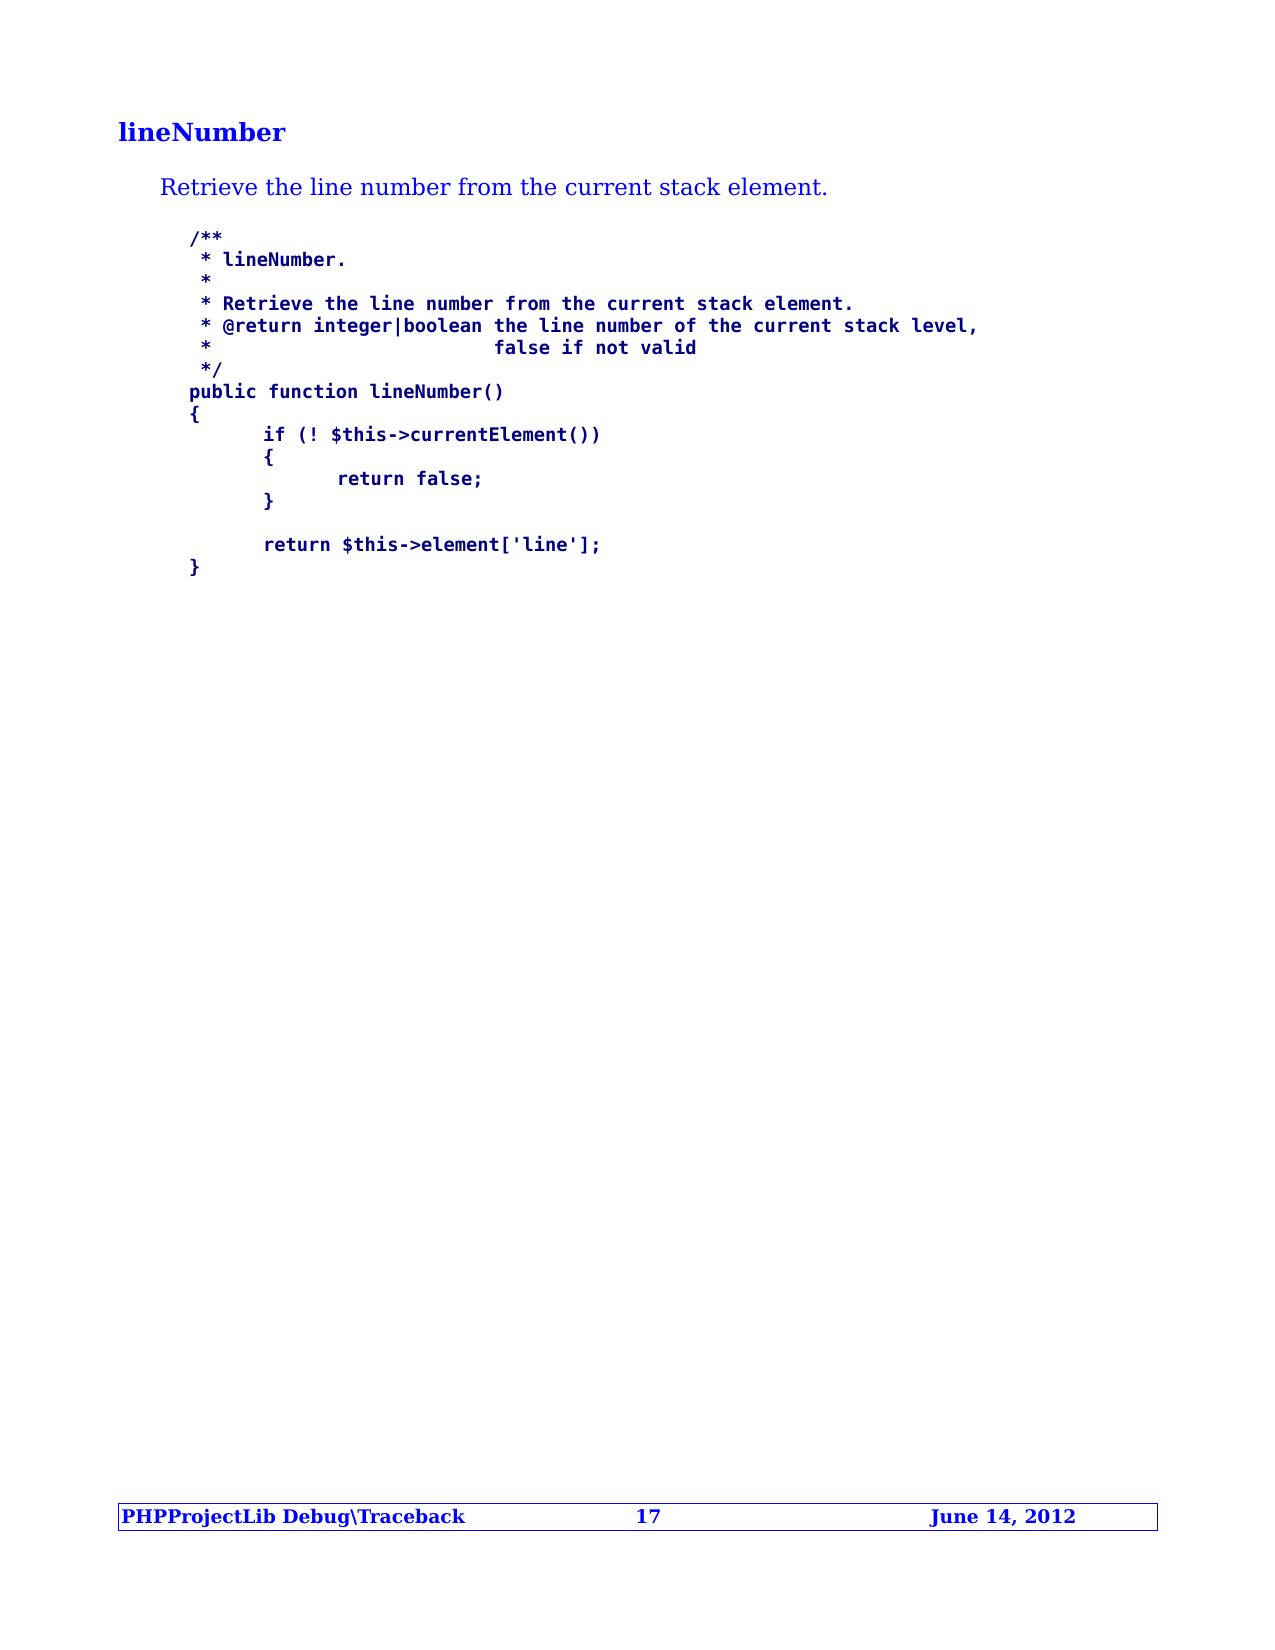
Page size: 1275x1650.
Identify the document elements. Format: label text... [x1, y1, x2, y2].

list * false if not valid [189, 337, 1157, 359]
text Retrieve the line number from the current stack element. [159, 174, 1157, 201]
list * @return integer|boolean the line number of the current stack level, [189, 315, 1157, 337]
list } [189, 490, 1157, 512]
list { [189, 446, 1157, 468]
list { [189, 402, 1157, 424]
list * lineNumber. [189, 249, 1157, 271]
title lineNumber [118, 118, 1157, 147]
list if (! $this->currentElement()) [189, 424, 1157, 446]
list } [189, 556, 1157, 577]
list /** [189, 227, 1157, 249]
list * Retrieve the line number from the current stack element. [189, 293, 1157, 315]
list return $this->element['line']; [189, 534, 1157, 556]
list public function lineNumber() [189, 381, 1157, 402]
list */ [189, 359, 1157, 381]
list * [189, 271, 1157, 293]
list return false; [189, 468, 1157, 490]
